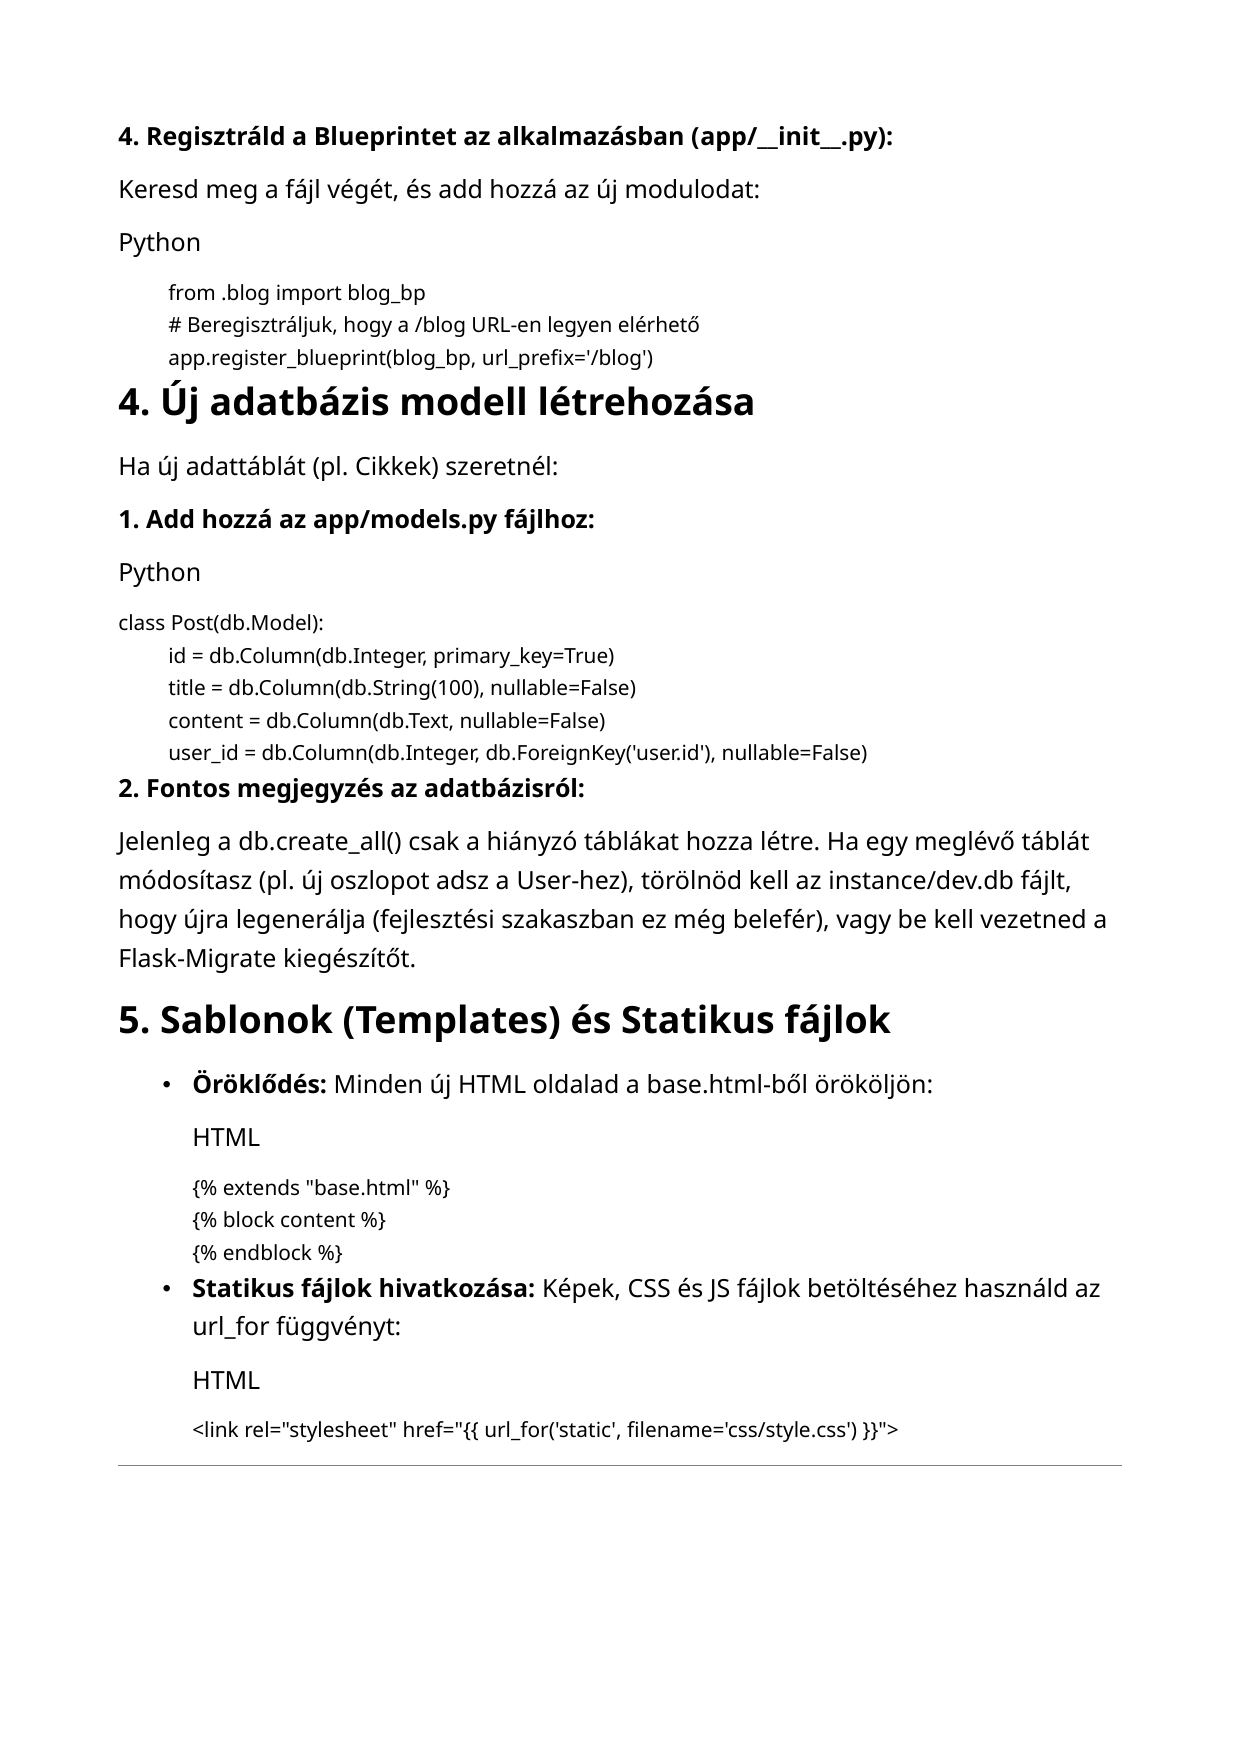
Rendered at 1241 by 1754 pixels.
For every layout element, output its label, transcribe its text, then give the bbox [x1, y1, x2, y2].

list {% endblock %} [162, 1238, 1122, 1266]
list {% block content %} [162, 1205, 1122, 1234]
text 1. Add hozzá az app/models.py fájlhoz: [118, 502, 1122, 536]
text Python [118, 555, 1122, 589]
subtitle 4. Új adatbázis modell létrehozása [118, 376, 1122, 427]
text class Post(db.Model): [118, 608, 1122, 637]
list Statikus fájlok hivatkozása: Képek, CSS és JS fájlok betöltéséhez használd az url_for függvényt: [162, 1270, 1122, 1343]
text user_id = db.Column(db.Integer, db.ForeignKey('user.id'), nullable=False) [118, 738, 1122, 767]
text Jelenleg a db.create_all() csak a hiányzó táblákat hozza létre. Ha egy meglévő táblát módosítasz (pl. új oszlopot adsz a User-hez), törölnöd kell az instance/dev.db fájlt, hogy újra legenerálja (fejlesztési szakaszban ez még belefér), vagy be kell vezetned a Flask-Migrate kiegészítőt. [118, 824, 1122, 974]
text 4. Regisztráld a Blueprintet az alkalmazásban (app/__init__.py): [118, 118, 1122, 152]
text from .blog import blog_bp [118, 278, 1122, 307]
text content = db.Column(db.Text, nullable=False) [118, 706, 1122, 734]
text title = db.Column(db.String(100), nullable=False) [118, 673, 1122, 702]
text Keresd meg a fájl végét, és add hozzá az új modulodat: [118, 171, 1122, 206]
list Öröklődés: Minden új HTML oldalad a base.html-ből örököljön: [162, 1066, 1122, 1100]
text app.register_blueprint(blog_bp, url_prefix='/blog') [118, 343, 1122, 372]
list HTML [162, 1120, 1122, 1154]
list HTML [162, 1362, 1122, 1396]
text # Beregisztráljuk, hogy a /blog URL-en legyen elérhető [118, 311, 1122, 339]
list {% extends "base.html" %} [162, 1173, 1122, 1201]
text Ha új adattáblát (pl. Cikkek) szeretnél: [118, 448, 1122, 482]
text 2. Fontos megjegyzés az adatbázisról: [118, 771, 1122, 805]
list <link rel="stylesheet" href="{{ url_for('static', filename='css/style.css') }}"> [162, 1416, 1122, 1444]
text Python [118, 225, 1122, 259]
subtitle 5. Sablonok (Templates) és Statikus fájlok [118, 994, 1122, 1045]
text id = db.Column(db.Integer, primary_key=True) [118, 641, 1122, 669]
